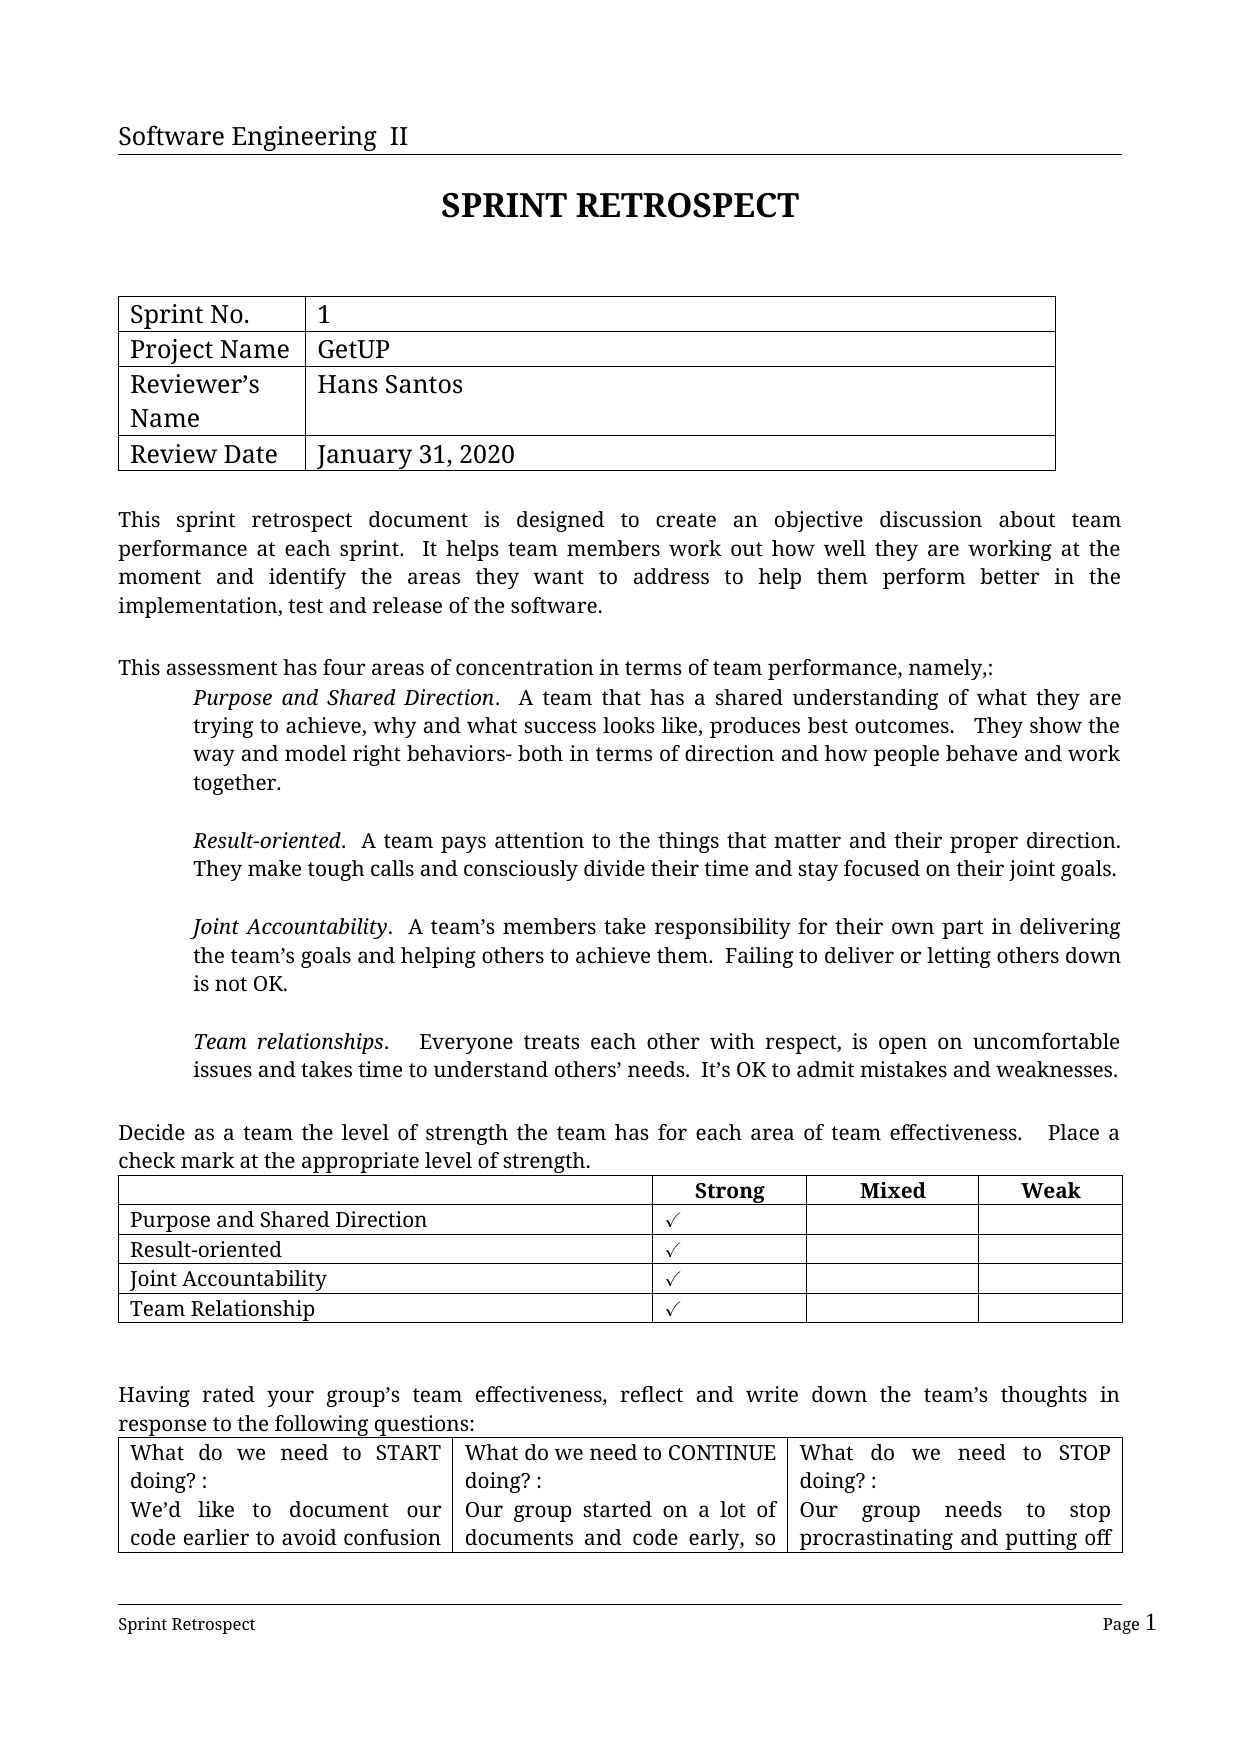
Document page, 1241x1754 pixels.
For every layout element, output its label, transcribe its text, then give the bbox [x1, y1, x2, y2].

list Joint Accountability. A team’s members take responsibility for their own part in delivering the team’s goals and helping others to achieve them. Failing to deliver or letting others down is not OK. [156, 911, 1122, 998]
table_cell Purpose and Shared Direction [119, 1205, 652, 1234]
table_cell Joint Accountability [119, 1264, 652, 1293]
table_header What do we need to START doing? : We’d like to document our code earlier to avoid confusion [119, 1438, 452, 1552]
table_cell January 31, 2020 [306, 436, 1055, 470]
text SPRINT RETROSPECT [118, 182, 1122, 228]
table_header 1 [306, 297, 1055, 331]
table_header Sprint No. [119, 297, 305, 331]
text Decide as a team the level of strength the team has for each area of team effectiveness. Place a check mark at the appropriate level of strength. [118, 1118, 1122, 1175]
text This sprint retrospect document is designed to create an objective discussion about team performance at each sprint. It helps team members work out how well they are working at the moment and identify the areas they want to address to help them perform better in the implementation, test and release of the software. [118, 505, 1122, 619]
table_cell [807, 1264, 978, 1293]
table_cell [979, 1264, 1122, 1293]
table_header Strong [653, 1176, 806, 1204]
table_header Mixed [807, 1176, 978, 1204]
text Having rated your group’s team effectiveness, reflect and write down the team’s thoughts in response to the following questions: [118, 1380, 1122, 1437]
table_header What do we need to CONTINUE doing? : Our group started on a lot of documents and code early, so [453, 1438, 787, 1552]
table_cell [979, 1205, 1122, 1234]
table_cell ✓ [653, 1235, 806, 1263]
table_cell GetUP [306, 332, 1055, 366]
table_cell [979, 1235, 1122, 1263]
table_cell [807, 1294, 978, 1322]
text This assessment has four areas of concentration in terms of team performance, namely,: [118, 653, 1122, 682]
table_cell Review Date [119, 436, 305, 470]
table_header Weak [979, 1176, 1122, 1204]
table_cell Hans Santos [306, 367, 1055, 435]
table_cell Result-oriented [119, 1235, 652, 1263]
list Purpose and Shared Direction. A team that has a shared understanding of what they are trying to achieve, why and what success looks like, produces best outcomes. They show the way and model right behaviors- both in terms of direction and how people behave and work together. [156, 682, 1122, 796]
table_cell [807, 1235, 978, 1263]
list Team relationships. Everyone treats each other with respect, is open on uncomfortable issues and takes time to understand others’ needs. It’s OK to admit mistakes and weaknesses. [156, 1026, 1122, 1084]
table_cell Reviewer’s Name [119, 367, 305, 435]
table_cell ✓ [653, 1294, 806, 1322]
table_cell Team Relationship [119, 1294, 652, 1322]
table_header What do we need to STOP doing? : Our group needs to stop procrastinating and putting off [788, 1438, 1122, 1552]
list Result-oriented. A team pays attention to the things that matter and their proper direction. They make tough calls and consciously divide their time and stay focused on their joint goals. [156, 825, 1122, 883]
table_header [119, 1176, 652, 1204]
table_cell ✓ [653, 1205, 806, 1234]
table_cell ✓ [653, 1264, 806, 1293]
table_cell [979, 1294, 1122, 1322]
table_cell [807, 1205, 978, 1234]
table_cell Project Name [119, 332, 305, 366]
